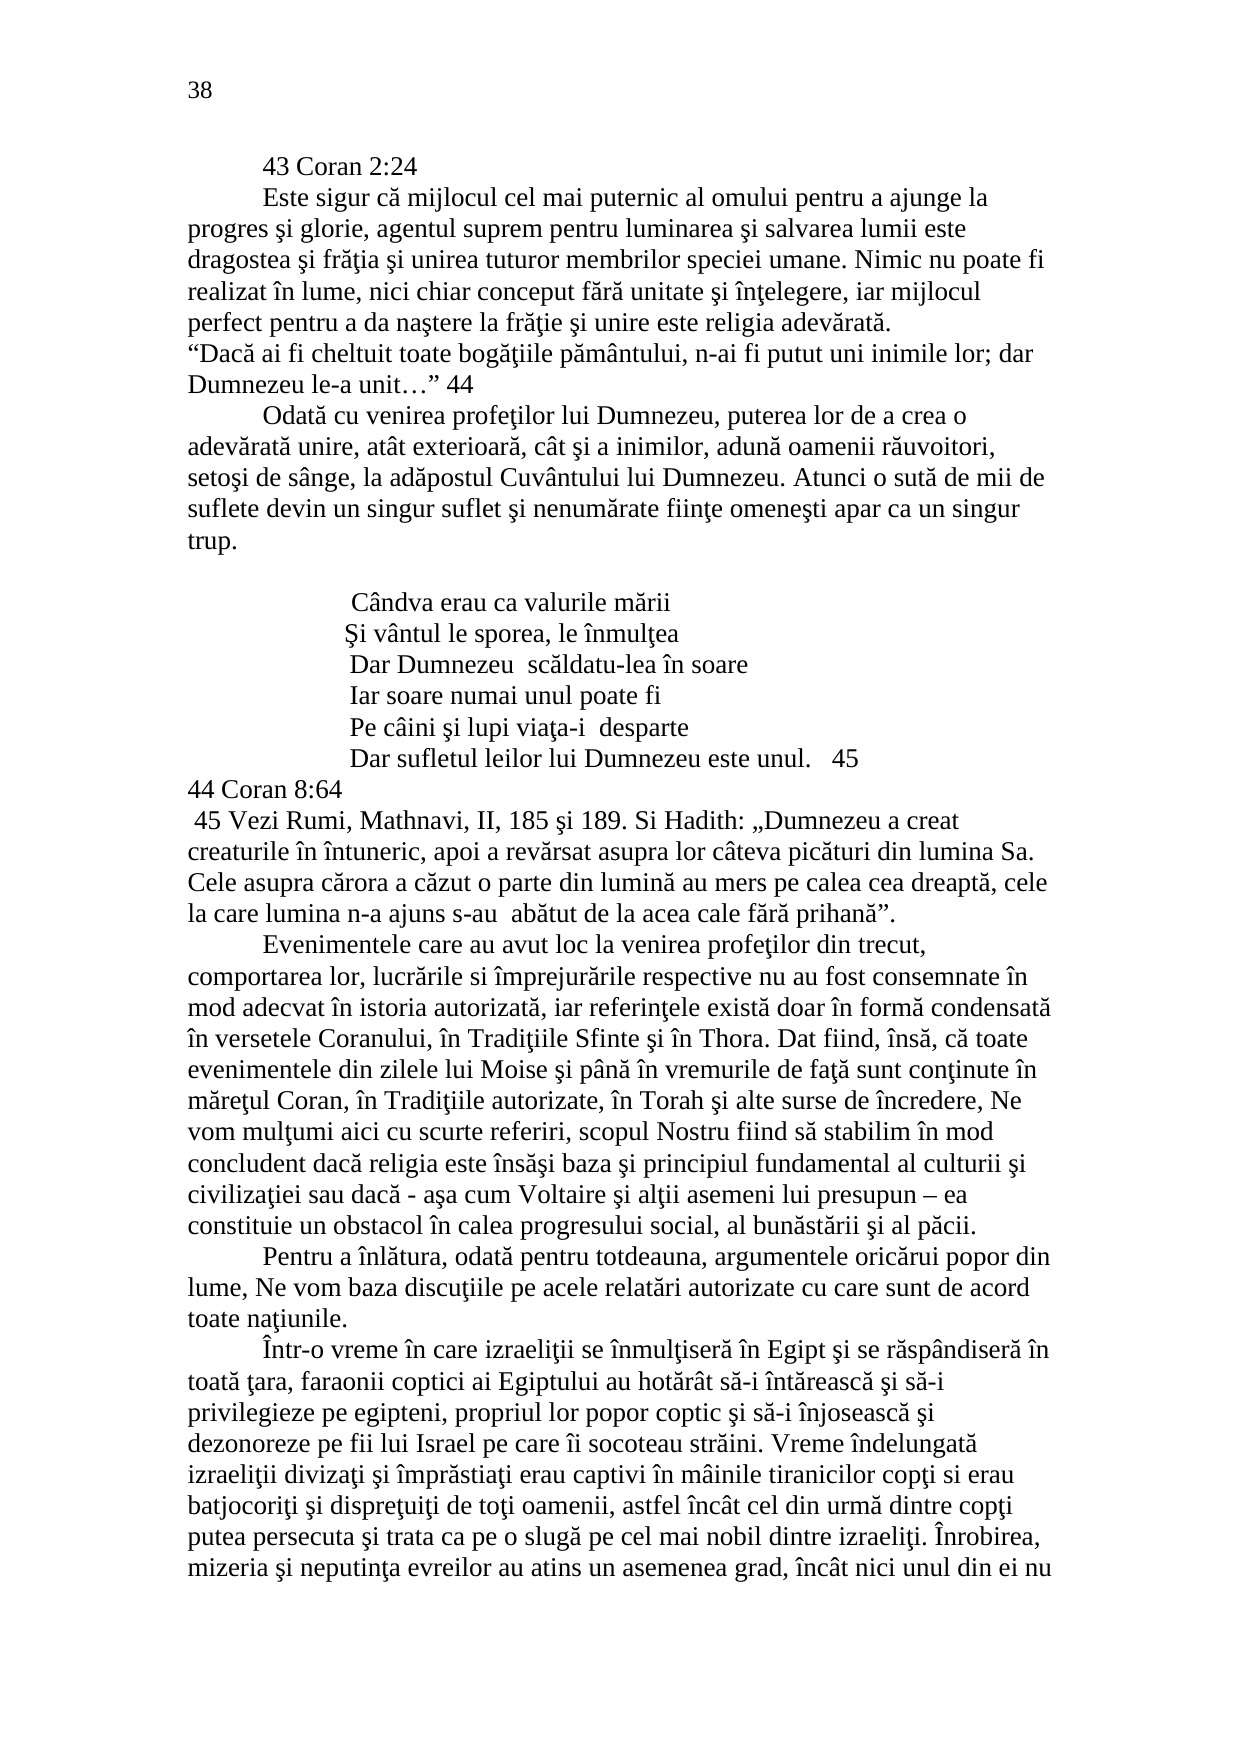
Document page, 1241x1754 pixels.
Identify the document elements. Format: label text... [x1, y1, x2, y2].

text 44 Coran 8:64 [187, 773, 1053, 804]
text 45 Vezi Rumi, Mathnavi, II, 185 şi 189. Si Hadith: „Dumnezeu a creat creaturile în întuneric, apoi a revărsat asupra lor câteva picături din lumina Sa. Cele asupra cărora a căzut o parte din lumină au mers pe calea cea dreaptă, cele la care lumina n-a ajuns s-au abătut de la acea cale fără prihană”. [187, 804, 1053, 929]
text “Dacă ai fi cheltuit toate bogăţiile pământului, n-ai fi putut uni inimile lor; dar Dumnezeu le-a unit…” 44 [187, 337, 1053, 399]
text Dar sufletul leilor lui Dumnezeu este unul. 45 [187, 742, 1053, 773]
text 43 Coran 2:24 [187, 150, 1053, 181]
text Pe câini şi lupi viaţa-i desparte [187, 711, 1053, 742]
text Pentru a înlătura, odată pentru totdeauna, argumentele oricărui popor din lume, Ne vom baza discuţiile pe acele relatări autorizate cu care sunt de acord toate naţiunile. [187, 1240, 1053, 1333]
text Odată cu venirea profeţilor lui Dumnezeu, puterea lor de a crea o adevărată unire, atât exterioară, cât şi a inimilor, adună oamenii răuvoitori, setoşi de sânge, la adăpostul Cuvântului lui Dumnezeu. Atunci o sută de mii de suflete devin un singur suflet şi nenumărate fiinţe omeneşti apar ca un singur trup. [187, 399, 1053, 555]
text Cândva erau ca valurile mării [262, 586, 1053, 617]
text Într-o vreme în care izraeliţii se înmulţiseră în Egipt şi se răspândiseră în toată ţara, faraonii coptici ai Egiptului au hotărât să-i întărească şi să-i privilegieze pe egipteni, propriul lor popor coptic şi să-i înjosească şi dezonoreze pe fii lui Israel pe care îi socoteau străini. Vreme îndelungată izraeliţii divizaţi şi împrăstiaţi erau captivi în mâinile tiranicilor copţi si erau batjocoriţi şi dispreţuiţi de toţi oamenii, astfel încât cel din urmă dintre copţi putea persecuta şi trata ca pe o slugă pe cel mai nobil dintre izraeliţi. Înrobirea, mizeria şi neputinţa evreilor au atins un asemenea grad, încât nici unul din ei nu [187, 1333, 1053, 1583]
text Şi vântul le sporea, le înmulţea [262, 617, 1053, 648]
text Iar soare numai unul poate fi [187, 679, 1053, 711]
text Este sigur că mijlocul cel mai puternic al omului pentru a ajunge la progres şi glorie, agentul suprem pentru luminarea şi salvarea lumii este dragostea şi frăţia şi unirea tuturor membrilor speciei umane. Nimic nu poate fi realizat în lume, nici chiar conceput fără unitate şi înţelegere, iar mijlocul perfect pentru a da naştere la frăţie şi unire este religia adevărată. [187, 181, 1053, 337]
text Dar Dumnezeu scăldatu-lea în soare [187, 648, 1053, 679]
text Evenimentele care au avut loc la venirea profeţilor din trecut, comportarea lor, lucrările si împrejurările respective nu au fost consemnate în mod adecvat în istoria autorizată, iar referinţele există doar în formă condensată în versetele Coranului, în Tradiţiile Sfinte şi în Thora. Dat fiind, însă, că toate evenimentele din zilele lui Moise şi până în vremurile de faţă sunt conţinute în măreţul Coran, în Tradiţiile autorizate, în Torah şi alte surse de încredere, Ne vom mulţumi aici cu scurte referiri, scopul Nostru fiind să stabilim în mod concludent dacă religia este însăşi baza şi principiul fundamental al culturii şi civilizaţiei sau dacă - aşa cum Voltaire şi alţii asemeni lui presupun – ea constituie un obstacol în calea progresului social, al bunăstării şi al păcii. [187, 929, 1053, 1240]
